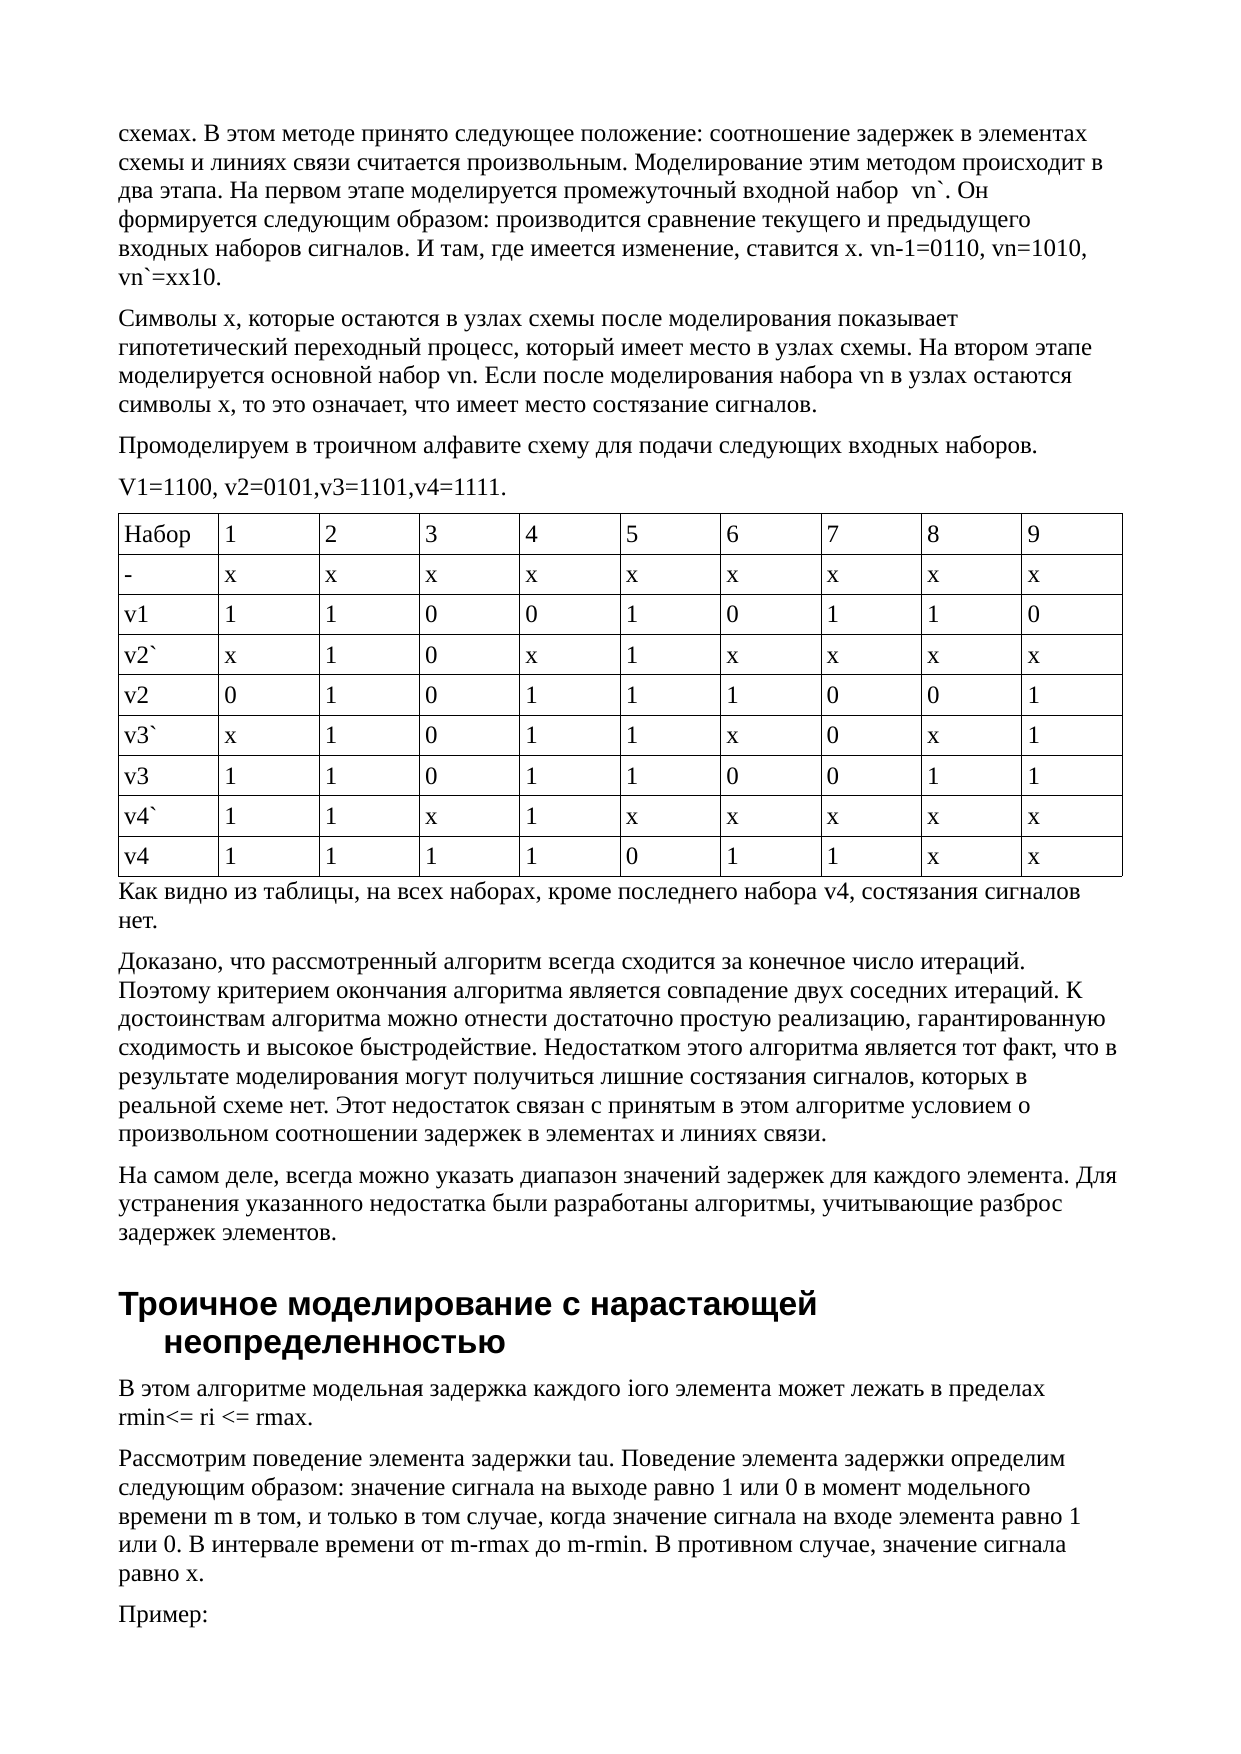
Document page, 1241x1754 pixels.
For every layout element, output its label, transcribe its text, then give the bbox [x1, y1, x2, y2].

table_cell 1 [520, 796, 620, 836]
table_cell x [822, 796, 921, 836]
table_cell x [922, 796, 1021, 836]
table_cell 0 [420, 716, 519, 755]
table_cell 1 [621, 756, 720, 795]
table_cell 1 [520, 716, 620, 755]
table_header 6 [721, 514, 821, 553]
table_cell x [219, 635, 319, 674]
table_cell 0 [721, 595, 821, 634]
table_cell 1 [320, 756, 419, 795]
table_cell x [721, 716, 821, 755]
table_cell 1 [320, 716, 419, 755]
table_cell 1 [721, 675, 821, 715]
table_cell 1 [621, 716, 720, 755]
table_cell 1 [320, 796, 419, 836]
text На самом деле, всегда можно указать диапазон значений задержек для каждого элемента. Для устранения указанного недостатка были разработаны алгоритмы, учитывающие разброс задержек элементов. [118, 1160, 1122, 1246]
table_cell 1 [822, 837, 921, 876]
table_cell x [721, 635, 821, 674]
table_cell 0 [420, 635, 519, 674]
table_cell x [520, 555, 620, 594]
table_cell v3 [119, 756, 218, 795]
table_cell x [1022, 796, 1122, 836]
table_cell 1 [520, 756, 620, 795]
table_cell 0 [621, 837, 720, 876]
table_cell 1 [1022, 675, 1122, 715]
table_cell 1 [621, 595, 720, 634]
table_cell x [320, 555, 419, 594]
table_cell v2 [119, 675, 218, 715]
table_header 2 [320, 514, 419, 553]
table_cell 1 [922, 595, 1021, 634]
table_cell v4` [119, 796, 218, 836]
table_cell x [420, 796, 519, 836]
table_cell 1 [219, 837, 319, 876]
table_cell 1 [320, 837, 419, 876]
table_cell x [1022, 555, 1122, 594]
table_cell 1 [922, 756, 1021, 795]
table_cell 1 [219, 595, 319, 634]
table_cell 0 [822, 716, 921, 755]
table_header 3 [420, 514, 519, 553]
table_cell x [219, 555, 319, 594]
table_cell x [922, 716, 1021, 755]
table_cell 1 [520, 675, 620, 715]
table_cell x [621, 555, 720, 594]
table_cell 1 [520, 837, 620, 876]
table_cell 1 [1022, 716, 1122, 755]
table_cell x [1022, 635, 1122, 674]
table_cell v2` [119, 635, 218, 674]
subtitle Троичное моделирование с нарастающей неопределенностью [118, 1283, 1122, 1361]
text Как видно из таблицы, на всех наборах, кроме последнего набора v4, состязания сигналов нет. [118, 877, 1122, 933]
table_cell 0 [822, 756, 921, 795]
table_header 1 [219, 514, 319, 553]
table_cell x [721, 555, 821, 594]
table_cell 1 [320, 675, 419, 715]
table_cell 0 [420, 595, 519, 634]
table_cell 1 [1022, 756, 1122, 795]
table_cell x [822, 555, 921, 594]
table_cell x [922, 635, 1021, 674]
table_cell 0 [219, 675, 319, 715]
text Доказано, что рассмотренный алгоритм всегда сходится за конечное число итераций. Поэтому критерием окончания алгоритма является совпадение двух соседних итераций. К достоинствам алгоритма можно отнести достаточно простую реализацию, гарантированную сходимость и высокое быстродействие. Недостатком этого алгоритма является тот факт, что в результате моделирования могут получиться лишние состязания сигналов, которых в реальной схеме нет. Этот недостаток связан с принятым в этом алгоритме условием о произвольном соотношении задержек в элементах и линиях связи. [118, 946, 1122, 1147]
table_cell v3` [119, 716, 218, 755]
table_header 5 [621, 514, 720, 553]
text Промоделируем в троичном алфавите схему для подачи следующих входных наборов. [118, 431, 1122, 459]
table_cell 1 [822, 595, 921, 634]
table_cell 1 [320, 635, 419, 674]
table_cell x [420, 555, 519, 594]
table_cell 1 [320, 595, 419, 634]
text Рассмотрим поведение элемента задержки tau. Поведение элемента задержки определим следующим образом: значение сигнала на выходе равно 1 или 0 в момент модельного времени m в том, и только в том случае, когда значение сигнала на входе элемента равно 1 или 0. В интервале времени от m-rmax до m-rmin. В противном случае, значение сигнала равно x. [118, 1443, 1122, 1587]
table_cell 0 [520, 595, 620, 634]
table_cell 1 [219, 756, 319, 795]
table_cell x [1022, 837, 1122, 876]
table_cell 0 [420, 756, 519, 795]
table_cell 1 [621, 675, 720, 715]
table_cell 1 [420, 837, 519, 876]
table_cell x [822, 635, 921, 674]
text Пример: [118, 1599, 1122, 1628]
table_cell - [119, 555, 218, 594]
table_header 7 [822, 514, 921, 553]
table_cell x [922, 837, 1021, 876]
table_cell 1 [721, 837, 821, 876]
table_header 9 [1022, 514, 1122, 553]
table_cell x [219, 716, 319, 755]
table_cell v4 [119, 837, 218, 876]
table_cell v1 [119, 595, 218, 634]
text V1=1100, v2=0101,v3=1101,v4=1111. [118, 472, 1122, 501]
table_cell x [520, 635, 620, 674]
text схемах. В этом методе принято следующее положение: соотношение задержек в элементах схемы и линиях связи считается произвольным. Моделирование этим методом происходит в два этапа. На первом этапе моделируется промежуточный входной набор vn`. Он формируется следующим образом: производится сравнение текущего и предыдущего входных наборов сигналов. И там, где имеется изменение, ставится х. vn-1=0110, vn=1010, vn`=xx10. [118, 118, 1122, 291]
table_header 4 [520, 514, 620, 553]
table_cell 0 [822, 675, 921, 715]
table_cell x [721, 796, 821, 836]
table_cell x [621, 796, 720, 836]
text Символы х, которые остаются в узлах схемы после моделирования показывает гипотетический переходный процесс, который имеет место в узлах схемы. На втором этапе моделируется основной набор vn. Если после моделирования набора vn в узлах остаются символы х, то это означает, что имеет место состязание сигналов. [118, 303, 1122, 418]
table_cell 0 [721, 756, 821, 795]
table_header Набор [119, 514, 218, 553]
table_cell 1 [621, 635, 720, 674]
table_cell 0 [922, 675, 1021, 715]
table_header 8 [922, 514, 1021, 553]
table_cell 0 [1022, 595, 1122, 634]
text В этом алгоритме модельная задержка каждого iого элемента может лежать в пределах rmin<= ri <= rmax. [118, 1373, 1122, 1431]
table_cell 0 [420, 675, 519, 715]
table_cell x [922, 555, 1021, 594]
table_cell 1 [219, 796, 319, 836]
